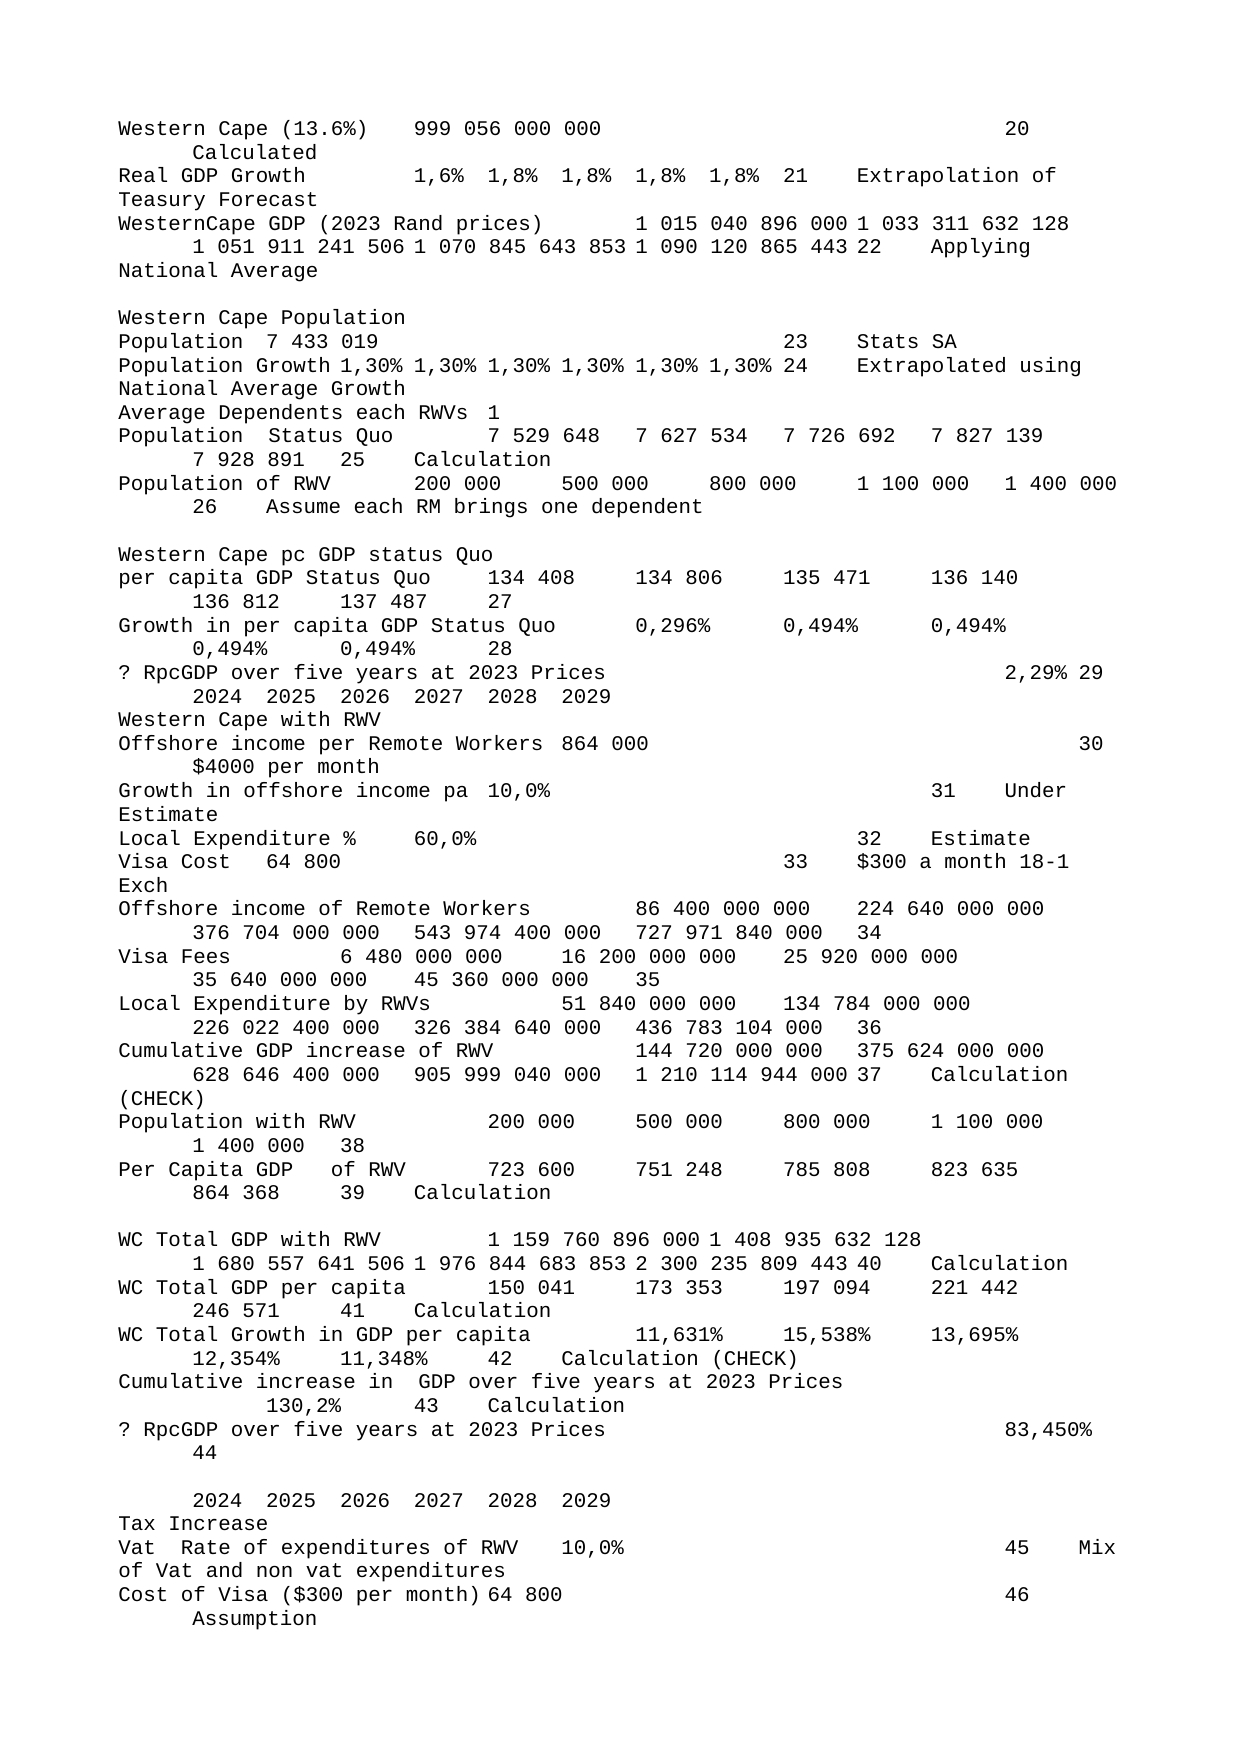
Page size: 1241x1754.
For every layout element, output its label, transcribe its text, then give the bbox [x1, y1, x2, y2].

text WesternCape GDP (2023 Rand prices) 1 015 040 896 000 1 033 311 632 128 1 051 911 241 506 1 070 845 643 853 1 090 120 865 443 22 Applying National Average [118, 213, 1122, 284]
text Western Cape with RWV [118, 709, 1122, 733]
text Cost of Visa ($300 per month) 64 800 46 Assumption [118, 1584, 1122, 1631]
text Cumulative increase in GDP over five years at 2023 Prices 130,2% 43 Calculation [118, 1371, 1122, 1419]
text 2024 2025 2026 2027 2028 2029 [118, 686, 1122, 709]
text ? RpcGDP over five years at 2023 Prices 2,29% 29 [118, 662, 1122, 686]
text Average Dependents each RWVs 1 [118, 402, 1122, 426]
text Visa Cost 64 800 33 $300 a month 18-1 Exch [118, 851, 1122, 898]
text Population of RWV 200 000 500 000 800 000 1 100 000 1 400 000 26 Assume each RM brings one dependent [118, 473, 1122, 520]
text Population with RWV 200 000 500 000 800 000 1 100 000 1 400 000 38 [118, 1111, 1122, 1158]
text Offshore income per Remote Workers 864 000 30 $4000 per month [118, 733, 1122, 780]
text per capita GDP Status Quo 134 408 134 806 135 471 136 140 136 812 137 487 27 [118, 567, 1122, 615]
text Visa Fees 6 480 000 000 16 200 000 000 25 920 000 000 35 640 000 000 45 360 000 000 35 [118, 946, 1122, 993]
text Vat Rate of expenditures of RWV 10,0% 45 Mix of Vat and non vat expenditures [118, 1537, 1122, 1584]
text Western Cape (13.6%) 999 056 000 000 20 Calculated [118, 118, 1122, 165]
text Population 7 433 019 23 Stats SA [118, 331, 1122, 354]
text Tax Increase [118, 1513, 1122, 1537]
text Offshore income of Remote Workers 86 400 000 000 224 640 000 000 376 704 000 000 543 974 400 000 727 971 840 000 34 [118, 898, 1122, 946]
text Population Growth 1,30% 1,30% 1,30% 1,30% 1,30% 1,30% 24 Extrapolated using National Average Growth [118, 354, 1122, 402]
text 2024 2025 2026 2027 2028 2029 [118, 1489, 1122, 1513]
text Real GDP Growth 1,6% 1,8% 1,8% 1,8% 1,8% 21 Extrapolation of Teasury Forecast [118, 165, 1122, 213]
text Western Cape pc GDP status Quo [118, 544, 1122, 567]
text Local Expenditure % 60,0% 32 Estimate [118, 827, 1122, 851]
text Population Status Quo 7 529 648 7 627 534 7 726 692 7 827 139 7 928 891 25 Calculation [118, 426, 1122, 473]
text WC Total Growth in GDP per capita 11,631% 15,538% 13,695% 12,354% 11,348% 42 Calculation (CHECK) [118, 1324, 1122, 1371]
text Per Capita GDP of RWV 723 600 751 248 785 808 823 635 864 368 39 Calculation [118, 1158, 1122, 1206]
text Cumulative GDP increase of RWV 144 720 000 000 375 624 000 000 628 646 400 000 905 999 040 000 1 210 114 944 000 37 Calculation (CHECK) [118, 1040, 1122, 1111]
text ? RpcGDP over five years at 2023 Prices 83,450% 44 [118, 1419, 1122, 1466]
text Growth in per capita GDP Status Quo 0,296% 0,494% 0,494% 0,494% 0,494% 28 [118, 615, 1122, 662]
text Western Cape Population [118, 307, 1122, 331]
text Growth in offshore income pa 10,0% 31 Under Estimate [118, 780, 1122, 827]
text WC Total GDP with RWV 1 159 760 896 000 1 408 935 632 128 1 680 557 641 506 1 976 844 683 853 2 300 235 809 443 40 Calculation [118, 1229, 1122, 1277]
text Local Expenditure by RWVs 51 840 000 000 134 784 000 000 226 022 400 000 326 384 640 000 436 783 104 000 36 [118, 993, 1122, 1040]
text WC Total GDP per capita 150 041 173 353 197 094 221 442 246 571 41 Calculation [118, 1277, 1122, 1324]
